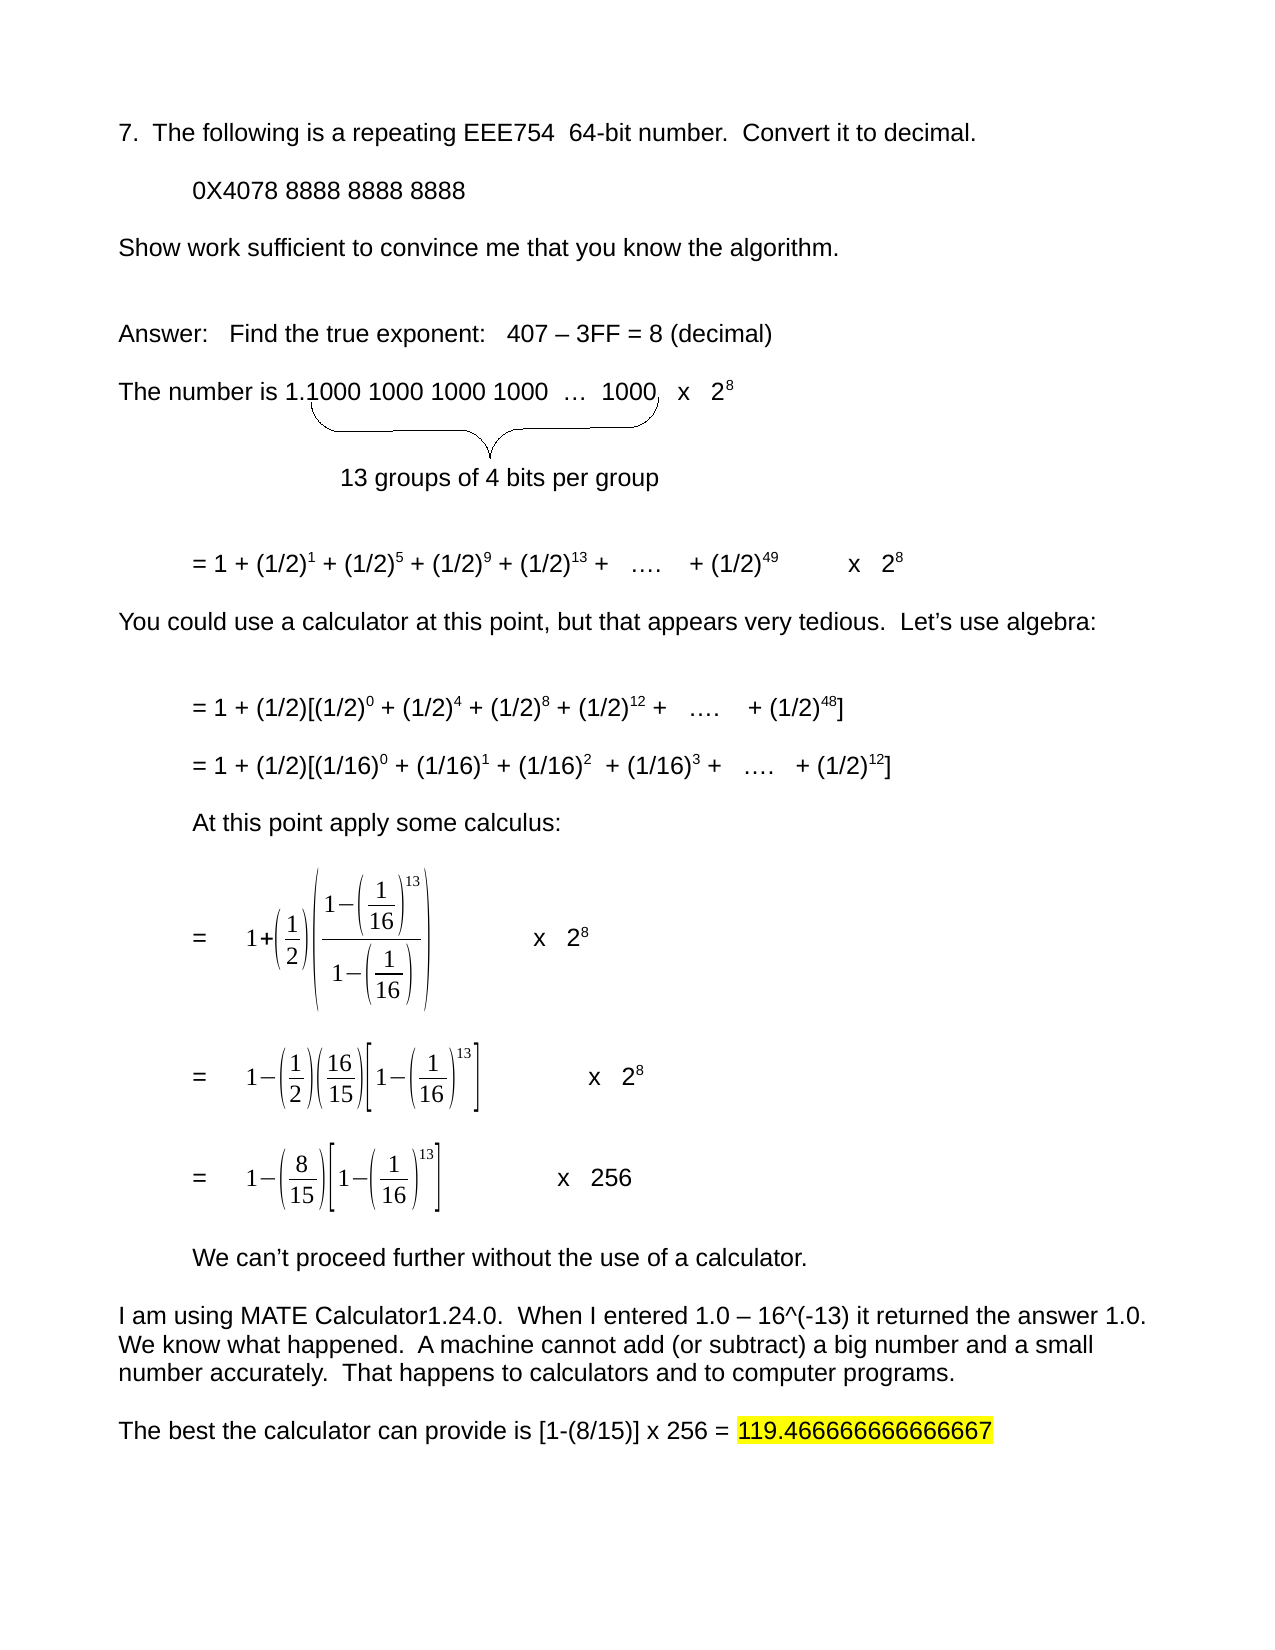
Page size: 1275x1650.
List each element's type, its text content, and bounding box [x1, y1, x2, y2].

text 0X4078 8888 8888 8888 [118, 176, 1157, 204]
text = 1 + (1/2)[(1/2)0 + (1/2)4 + (1/2)8 + (1/2)12 + …. + (1/2)48] [118, 693, 1157, 722]
text = x 28 [118, 1042, 1157, 1114]
text At this point apply some calculus: [118, 808, 1157, 837]
text 7. The following is a repeating EEE754 64-bit number. Convert it to decimal. [118, 118, 1157, 147]
text Show work sufficient to convince me that you know the algorithm. [118, 233, 1157, 262]
text = x 256 [118, 1143, 1157, 1214]
text I am using MATE Calculator1.24.0. When I entered 1.0 – 16^(-13) it returned the answer 1.0. We know what happened. A machine cannot add (or subtract) a big number and a small number accurately. That happens to calculators and to computer programs. [118, 1301, 1157, 1387]
text = 1 + (1/2)1 + (1/2)5 + (1/2)9 + (1/2)13 + …. + (1/2)49 x 28 [118, 549, 1157, 578]
text Answer: Find the true exponent: 407 – 3FF = 8 (decimal) [118, 319, 1157, 348]
text 13 groups of 4 bits per group [118, 463, 1157, 492]
text You could use a calculator at this point, but that appears very tedious. Let’s use algebra: [118, 607, 1157, 636]
text = 1 + (1/2)[(1/16)0 + (1/16)1 + (1/16)2 + (1/16)3 + …. + (1/2)12] [118, 751, 1157, 779]
text The number is 1.1000 1000 1000 1000 … 1000 x 28 [118, 377, 1157, 406]
text The best the calculator can provide is [1-(8/15)] x 256 = 119.466666666666667 [118, 1416, 1157, 1444]
text We can’t proceed further without the use of a calculator. [118, 1243, 1157, 1272]
text = x 28 [118, 866, 1157, 1013]
